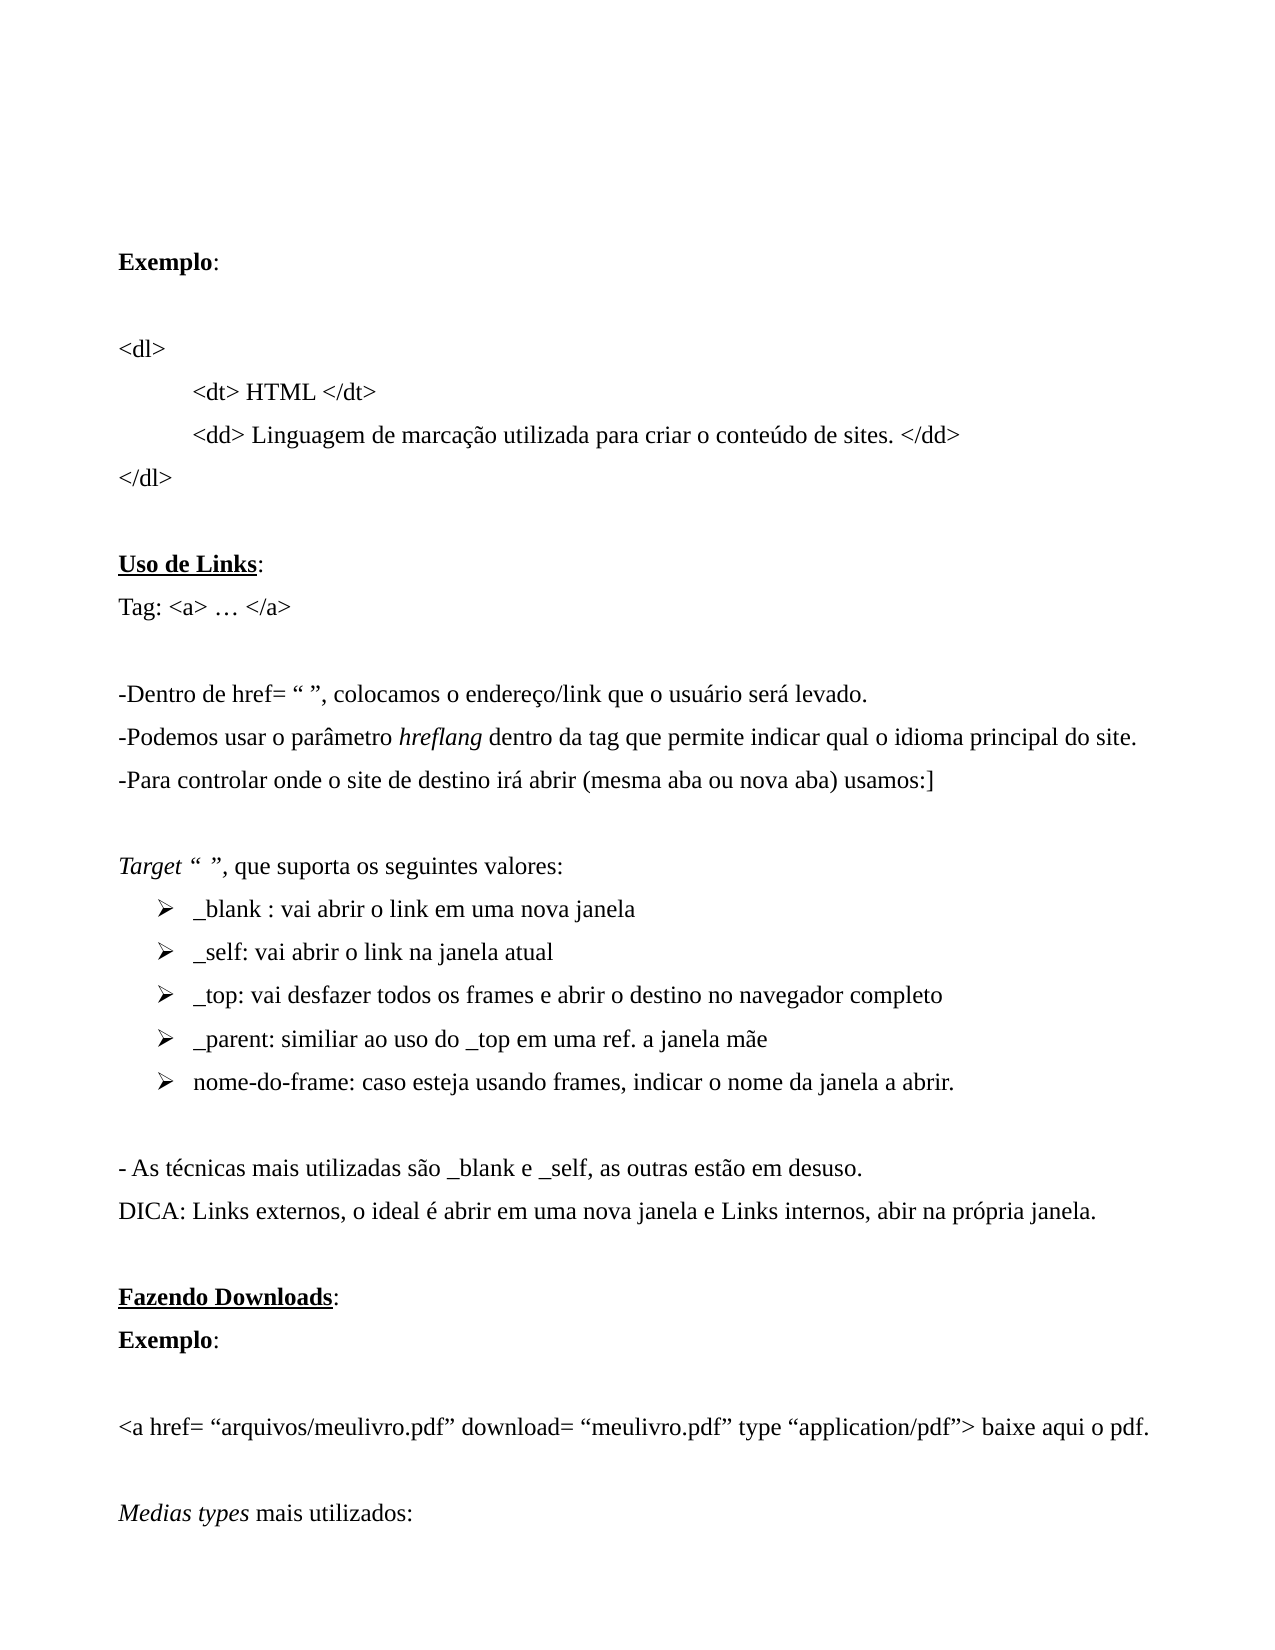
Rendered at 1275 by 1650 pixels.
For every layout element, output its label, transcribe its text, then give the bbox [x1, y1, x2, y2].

text -Para controlar onde o site de destino irá abrir (mesma aba ou nova aba) usamos:] [118, 765, 1157, 794]
text <dl> [118, 334, 1157, 362]
text Fazendo Downloads: [118, 1282, 1157, 1311]
list nome-do-frame: caso esteja usando frames, indicar o nome da janela a abrir. [156, 1067, 1157, 1096]
text <dd> Linguagem de marcação utilizada para criar o conteúdo de sites. </dd> [118, 420, 1157, 449]
text Exemplo: [118, 247, 1157, 276]
text Tag: <a> … </a> [118, 592, 1157, 621]
text Uso de Links: [118, 549, 1157, 578]
text <a href= “arquivos/meulivro.pdf” download= “meulivro.pdf” type “application/pdf”> baixe aqui o pdf. [118, 1412, 1157, 1441]
list _self: vai abrir o link na janela atual [156, 937, 1157, 966]
text DICA: Links externos, o ideal é abrir em uma nova janela e Links internos, abir na própria janela. [118, 1196, 1157, 1225]
text </dl> [118, 463, 1157, 492]
text - As técnicas mais utilizadas são _blank e _self, as outras estão em desuso. [118, 1153, 1157, 1182]
text Medias types mais utilizados: [118, 1498, 1157, 1527]
text -Dentro de href= “ ”, colocamos o endereço/link que o usuário será levado. [118, 679, 1157, 707]
list _blank : vai abrir o link em uma nova janela [156, 894, 1157, 923]
text Exemplo: [118, 1326, 1157, 1354]
list _top: vai desfazer todos os frames e abrir o destino no navegador completo [156, 981, 1157, 1009]
list _parent: similiar ao uso do _top em uma ref. a janela mãe [156, 1024, 1157, 1052]
text Target “ ”, que suporta os seguintes valores: [118, 851, 1157, 880]
text <dt> HTML </dt> [118, 377, 1157, 406]
text -Podemos usar o parâmetro hreflang dentro da tag que permite indicar qual o idioma principal do site. [118, 722, 1157, 751]
